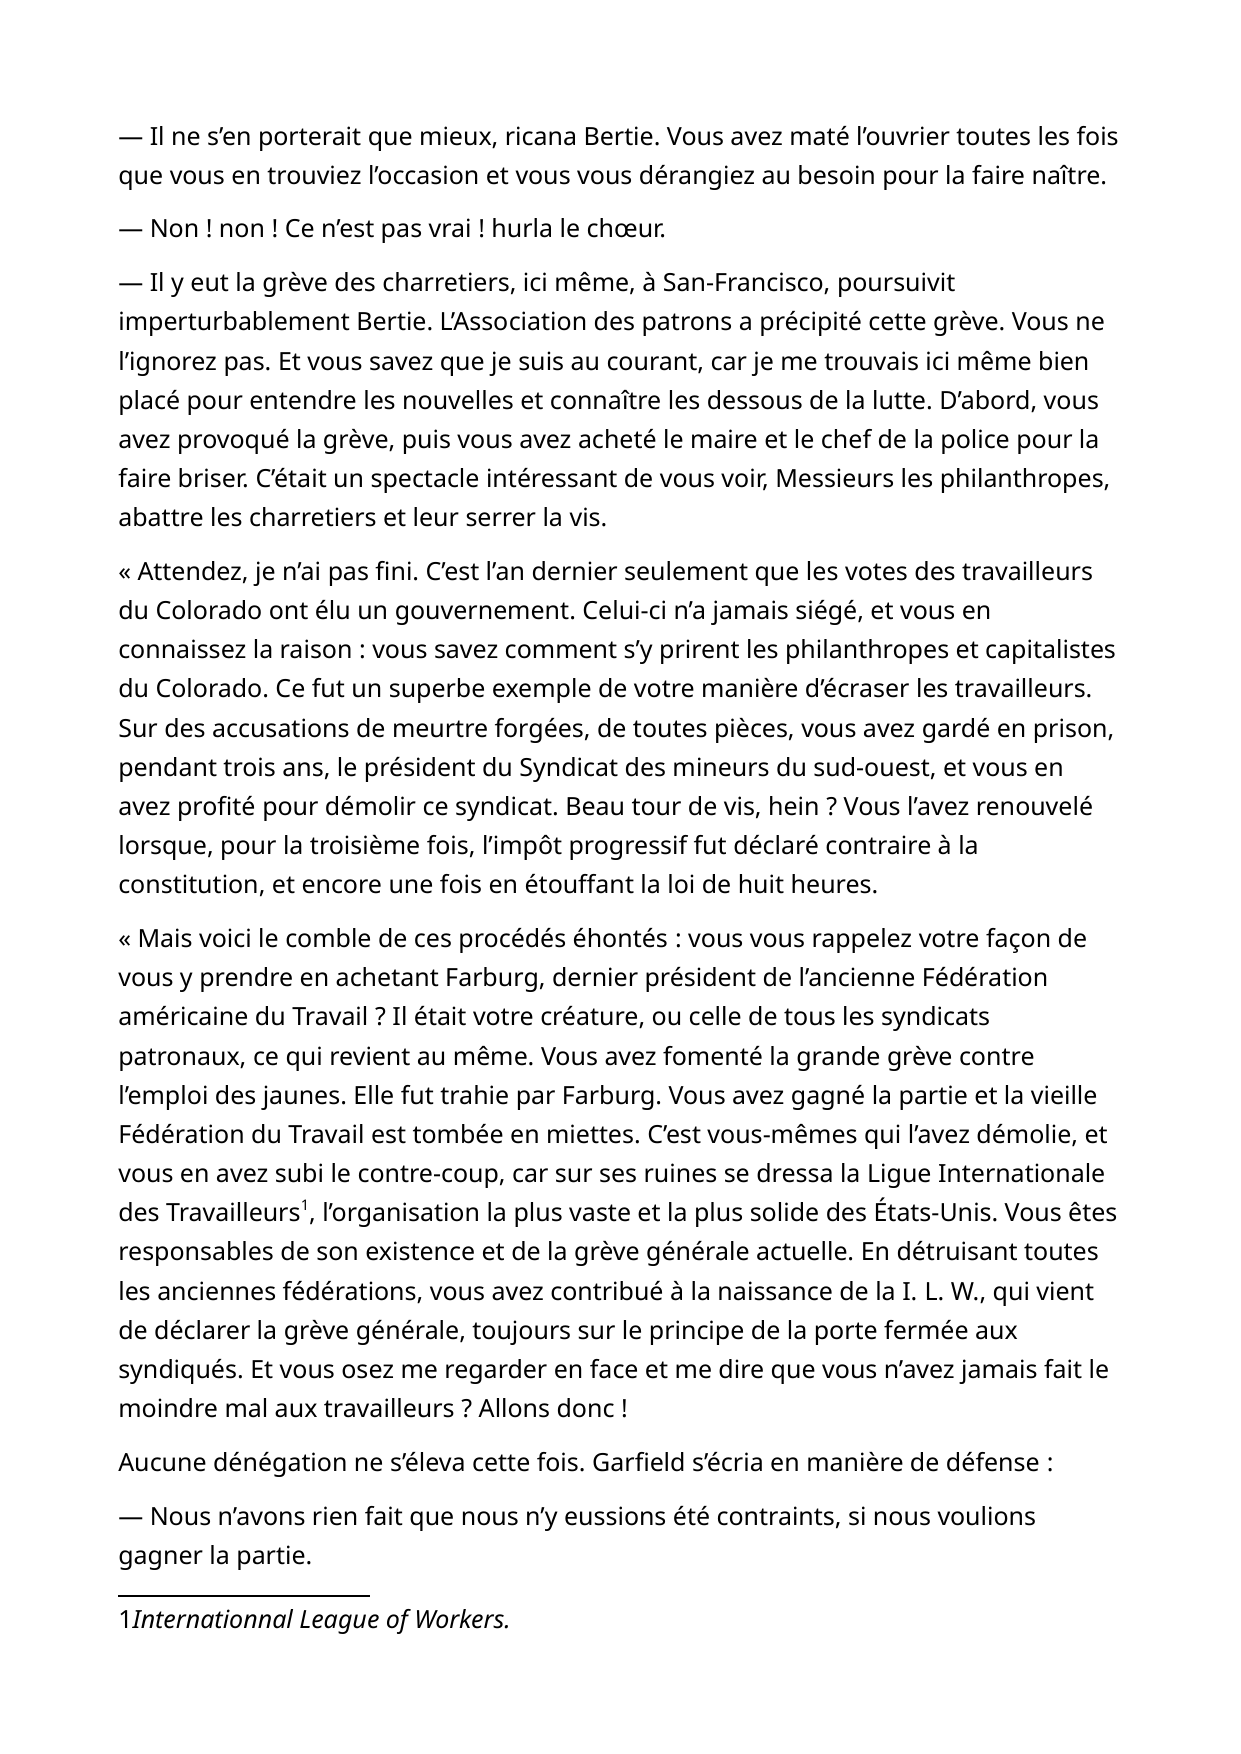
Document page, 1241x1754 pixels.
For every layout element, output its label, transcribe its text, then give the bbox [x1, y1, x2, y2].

text — Il y eut la grève des charretiers, ici même, à San-Francisco, poursuivit imperturbablement Bertie. L’Association des patrons a précipité cette grève. Vous ne l’ignorez pas. Et vous savez que je suis au courant, car je me trouvais ici même bien placé pour entendre les nouvelles et connaître les dessous de la lutte. D’abord, vous avez provoqué la grève, puis vous avez acheté le maire et le chef de la police pour la faire briser. C’était un spectacle intéressant de vous voir, Messieurs les philanthropes, abattre les charretiers et leur serrer la vis. [118, 265, 1122, 534]
text — Nous n’avons rien fait que nous n’y eussions été contraints, si nous voulions gagner la partie. [118, 1498, 1122, 1571]
text Aucune dénégation ne s’éleva cette fois. Garfield s’écria en manière de défense : [118, 1444, 1122, 1478]
text « Attendez, je n’ai pas fini. C’est l’an dernier seulement que les votes des travailleurs du Colorado ont élu un gouvernement. Celui-ci n’a jamais siégé, et vous en connaissez la raison : vous savez comment s’y prirent les philanthropes et capitalistes du Colorado. Ce fut un superbe exemple de votre manière d’écraser les travailleurs. Sur des accusations de meurtre forgées, de toutes pièces, vous avez gardé en prison, pendant trois ans, le président du Syndicat des mineurs du sud-ouest, et vous en avez profité pour démolir ce syndicat. Beau tour de vis, hein ? Vous l’avez renouvelé lorsque, pour la troisième fois, l’impôt progressif fut déclaré contraire à la constitution, et encore une fois en étouffant la loi de huit heures. [118, 553, 1122, 901]
text « Mais voici le comble de ces procédés éhontés : vous vous rappelez votre façon de vous y prendre en achetant Farburg, dernier président de l’ancienne Fédération américaine du Travail ? Il était votre créature, ou celle de tous les syndicats patronaux, ce qui revient au même. Vous avez fomenté la grande grève contre l’emploi des jaunes. Elle fut trahie par Farburg. Vous avez gagné la partie et la vieille Fédération du Travail est tombée en miettes. C’est vous-mêmes qui l’avez démolie, et vous en avez subi le contre-coup, car sur ses ruines se dressa la Ligue Internationale des Travailleurs, l’organisation la plus vaste et la plus solide des États-Unis. Vous êtes responsables de son existence et de la grève générale actuelle. En détruisant toutes les anciennes fédérations, vous avez contribué à la naissance de la I. L. W., qui vient de déclarer la grève générale, toujours sur le principe de la porte fermée aux syndiqués. Et vous osez me regarder en face et me dire que vous n’avez jamais fait le moindre mal aux travailleurs ? Allons donc ! [118, 921, 1122, 1425]
text Internationnal League of Workers. [118, 1602, 1122, 1636]
text — Non ! non ! Ce n’est pas vrai ! hurla le chœur. [118, 211, 1122, 245]
text — Il ne s’en porterait que mieux, ricana Bertie. Vous avez maté l’ouvrier toutes les fois que vous en trouviez l’occasion et vous vous dérangiez au besoin pour la faire naître. [118, 118, 1122, 191]
